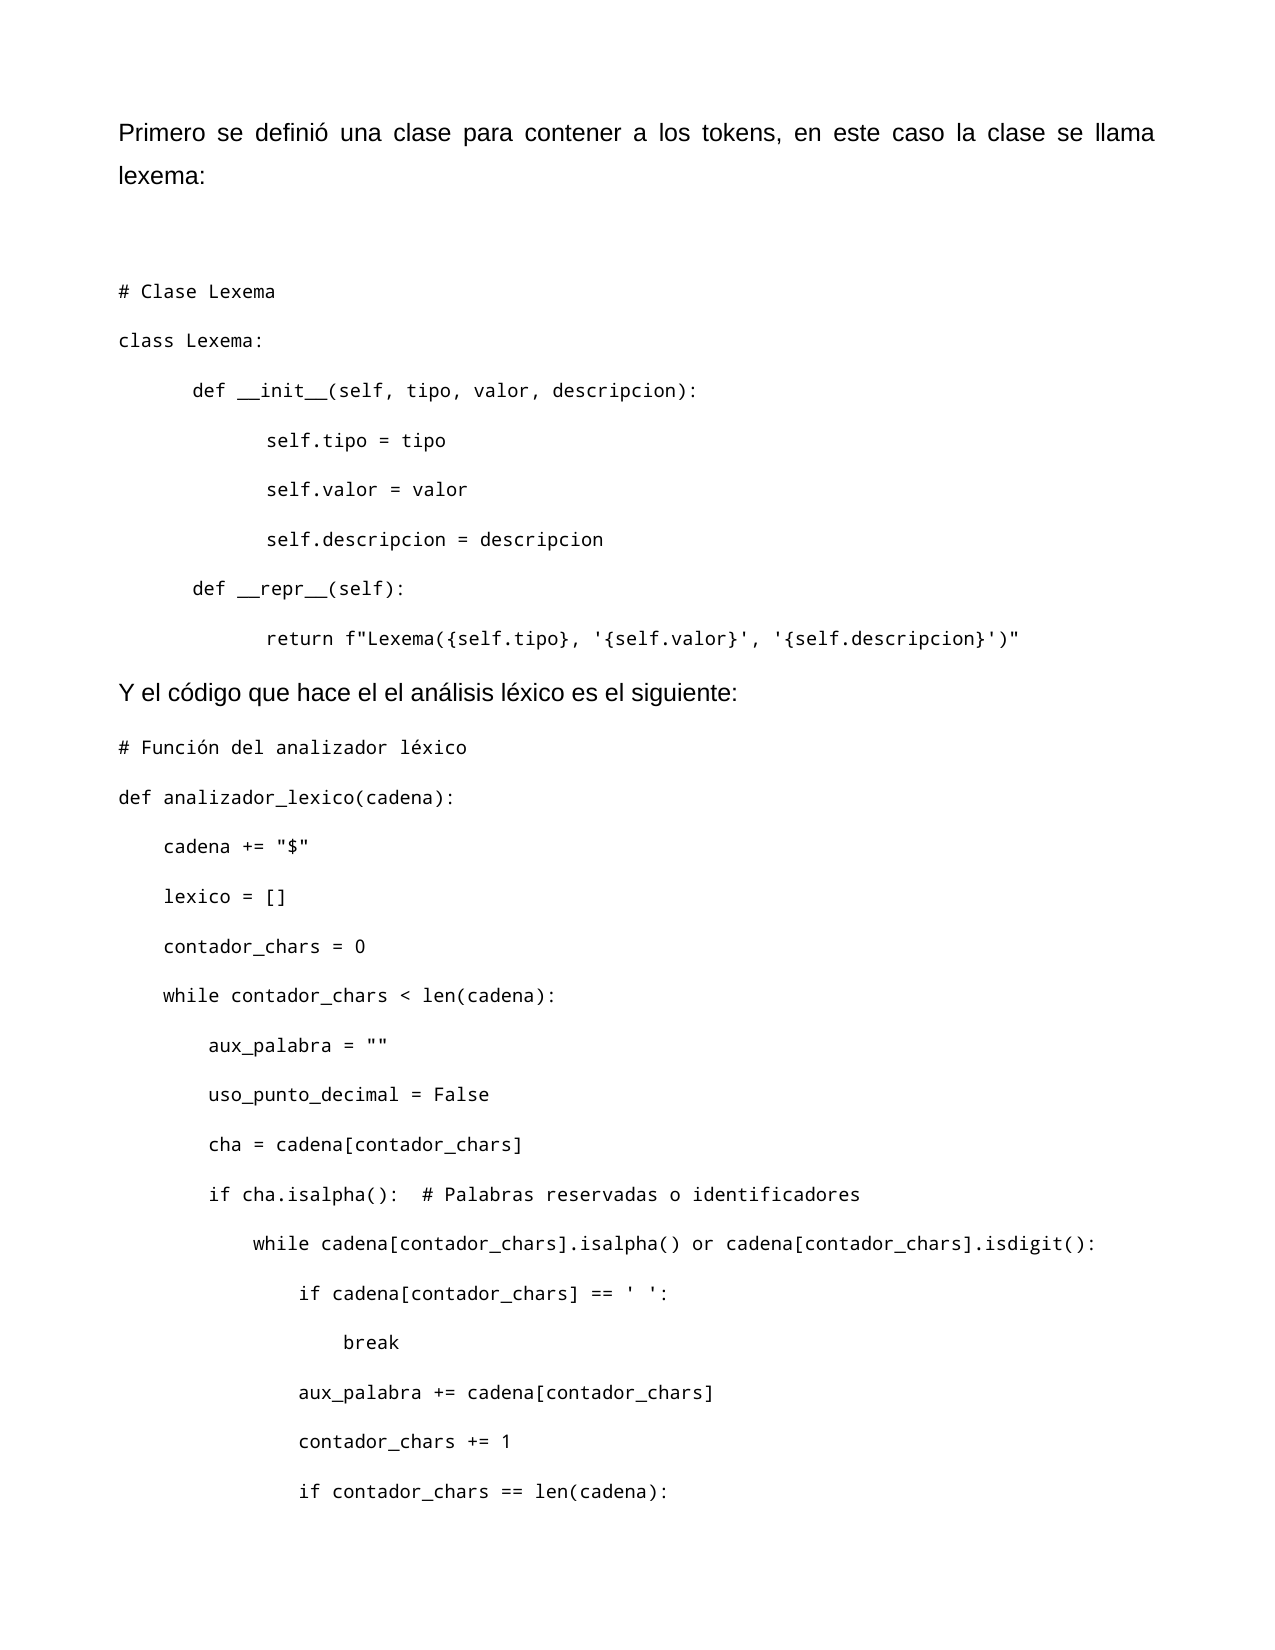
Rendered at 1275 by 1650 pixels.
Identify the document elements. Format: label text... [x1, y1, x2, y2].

text # Función del analizador léxico [118, 737, 1157, 759]
text while contador_chars < len(cadena): [118, 985, 1157, 1007]
text cadena += "$" [118, 836, 1157, 858]
text class Lexema: [118, 330, 1157, 352]
text return f"Lexema({self.tipo}, '{self.valor}', '{self.descripcion}')" [118, 628, 1157, 650]
text self.tipo = tipo [118, 429, 1157, 452]
text contador_chars = 0 [118, 936, 1157, 958]
text def __init__(self, tipo, valor, descripcion): [118, 380, 1157, 402]
text lexico = [] [118, 886, 1157, 908]
text contador_chars += 1 [118, 1431, 1157, 1453]
text self.descripcion = descripcion [118, 529, 1157, 551]
text if contador_chars == len(cadena): [118, 1481, 1157, 1503]
text def analizador_lexico(cadena): [118, 787, 1157, 809]
text uso_punto_decimal = False [118, 1084, 1157, 1106]
text break [118, 1332, 1157, 1354]
text aux_palabra = "" [118, 1035, 1157, 1057]
text Y el código que hace el el análisis léxico es el siguiente: [118, 677, 1157, 706]
text cha = cadena[contador_chars] [118, 1134, 1157, 1156]
text if cha.isalpha(): # Palabras reservadas o identificadores [118, 1183, 1157, 1206]
text self.valor = valor [118, 479, 1157, 501]
text # Clase Lexema [118, 281, 1157, 303]
text def __repr__(self): [118, 578, 1157, 600]
text if cadena[contador_chars] == ' ': [118, 1283, 1157, 1305]
text while cadena[contador_chars].isalpha() or cadena[contador_chars].isdigit(): [118, 1233, 1157, 1255]
text Primero se definió una clase para contener a los tokens, en este caso la clase se llama lexema: [118, 118, 1157, 190]
text aux_palabra += cadena[contador_chars] [118, 1382, 1157, 1404]
